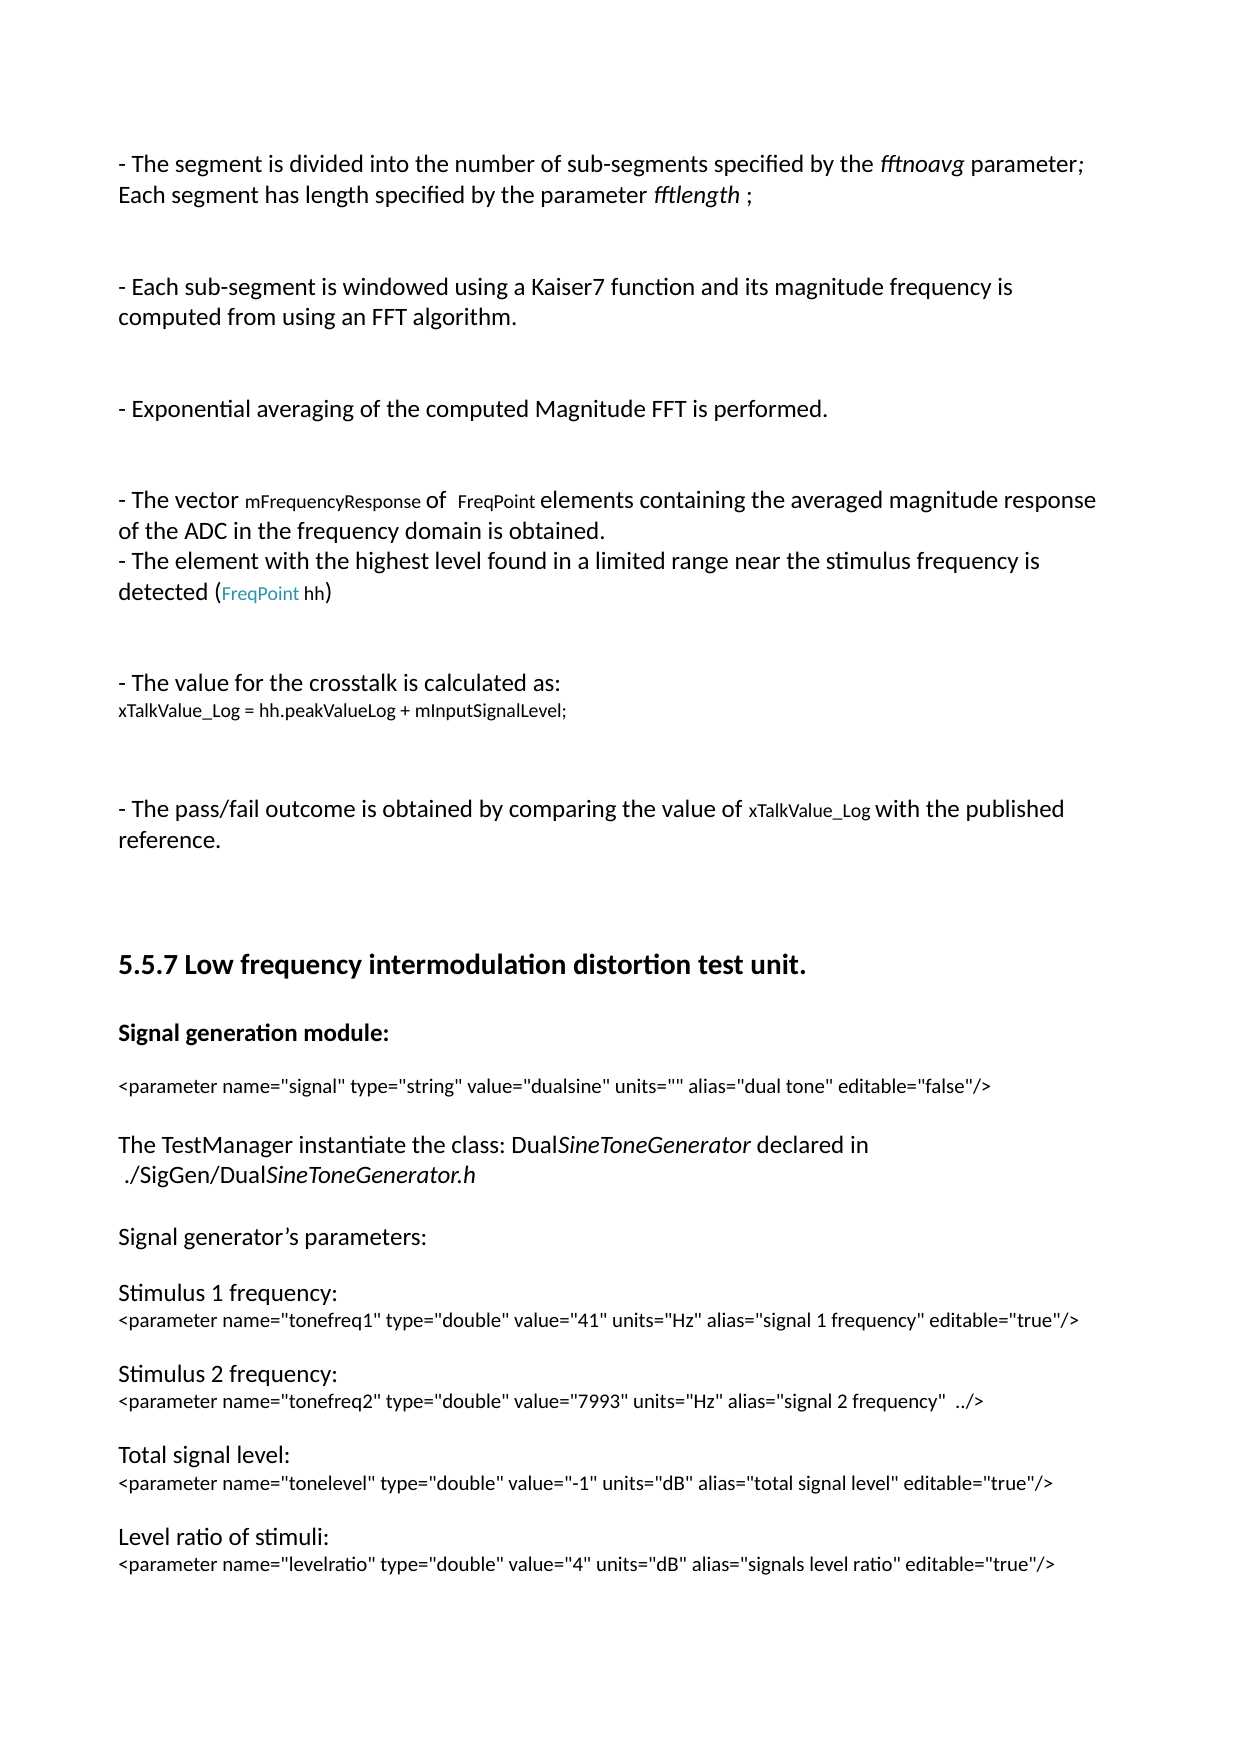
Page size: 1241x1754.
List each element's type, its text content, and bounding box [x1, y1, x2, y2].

text <parameter name="signal" type="string" value="dualsine" units="" alias="dual tone" editable="false"/> [118, 1073, 1122, 1099]
text - The pass/fail outcome is obtained by comparing the value of xTalkValue_Log with the published reference. [118, 793, 1122, 854]
text xTalkValue_Log = hh.peakValueLog + mInputSignalLevel; [118, 698, 1122, 722]
text The TestManager instantiate the class: DualSineToneGenerator declared in [118, 1129, 1122, 1160]
text <parameter name="tonefreq1" type="double" value="41" units="Hz" alias="signal 1 frequency" editable="true"/> [118, 1307, 1122, 1333]
text - Exponential averaging of the computed Magnitude FFT is performed. [118, 393, 1122, 423]
text <parameter name="tonefreq2" type="double" value="7993" units="Hz" alias="signal 2 frequency" ../> [118, 1388, 1122, 1414]
text Total signal level: [118, 1439, 1122, 1470]
text Signal generation module: [118, 1017, 1122, 1048]
text 5.5.7 Low frequency intermodulation distortion test unit. [118, 946, 1122, 982]
text - The segment is divided into the number of sub-segments specified by the fftnoavg parameter; [118, 149, 1122, 179]
text <parameter name="tonelevel" type="double" value="-1" units="dB" alias="total signal level" editable="true"/> [118, 1470, 1122, 1495]
text Each segment has length specified by the parameter fftlength ; [118, 179, 1122, 210]
text - Each sub-segment is windowed using a Kaiser7 function and its magnitude frequency is computed from using an FFT algorithm. [118, 271, 1122, 332]
text - The value for the crosstalk is calculated as: [118, 667, 1122, 698]
text <parameter name="levelratio" type="double" value="4" units="dB" alias="signals level ratio" editable="true"/> [118, 1551, 1122, 1577]
text Stimulus 2 frequency: [118, 1358, 1122, 1388]
text Level ratio of stimuli: [118, 1521, 1122, 1551]
text Signal generator’s parameters: [118, 1221, 1122, 1251]
text - The element with the highest level found in a limited range near the stimulus frequency is detected (FreqPoint hh) [118, 545, 1122, 606]
text Stimulus 1 frequency: [118, 1277, 1122, 1307]
text ./SigGen/DualSineToneGenerator.h [118, 1160, 1122, 1190]
text - The vector mFrequencyResponse of FreqPoint elements containing the averaged magnitude response of the ADC in the frequency domain is obtained. [118, 484, 1122, 545]
